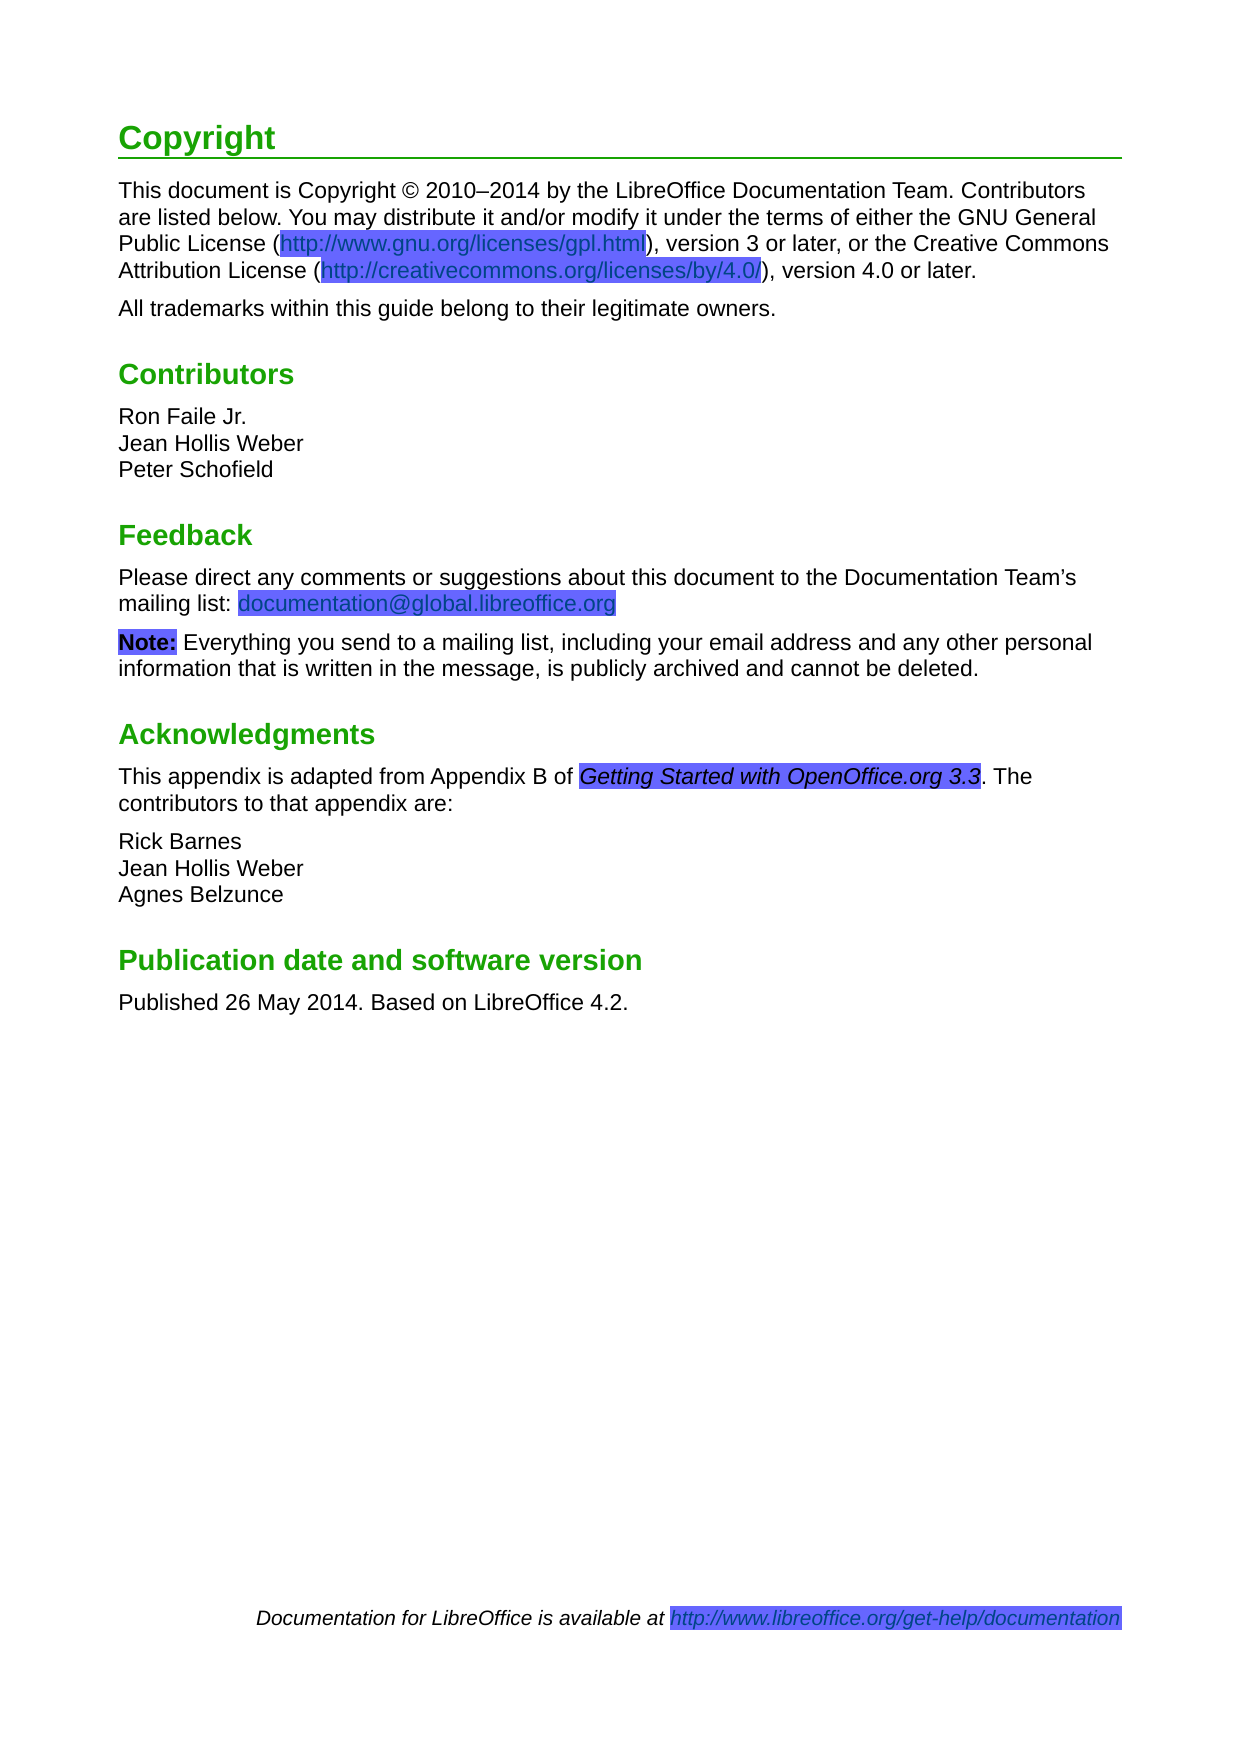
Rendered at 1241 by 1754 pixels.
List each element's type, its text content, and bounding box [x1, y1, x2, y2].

subtitle Acknowledgments [118, 717, 1122, 751]
text All trademarks within this guide belong to their legitimate owners. [118, 295, 1122, 322]
text Rick Barnes Jean Hollis Weber Agnes Belzunce [118, 828, 1122, 907]
text Please direct any comments or suggestions about this document to the Documentation Team’s mailing list: documentation@global.libreoffice.org [118, 564, 1122, 616]
text This document is Copyright © 2010–2014 by the LibreOffice Documentation Team. Contributors are listed below. You may distribute it and/or modify it under the terms of either the GNU General Public License (http://www.gnu.org/licenses/gpl.html), version 3 or later, or the Creative Commons Attribution License (http://creativecommons.org/licenses/by/4.0/), version 4.0 or later. [118, 177, 1122, 283]
text Note: Everything you send to a mailing list, including your email address and any other personal information that is written in the message, is publicly archived and cannot be deleted. [118, 629, 1122, 682]
text This appendix is adapted from Appendix B of Getting Started with OpenOffice.org 3.3. The contributors to that appendix are: [118, 763, 1122, 816]
subtitle Feedback [118, 518, 1122, 551]
subtitle Publication date and software version [118, 943, 1122, 976]
text Published 26 May 2014. Based on LibreOffice 4.2. [118, 989, 1122, 1015]
text Ron Faile Jr. Jean Hollis Weber Peter Schofield [118, 403, 1122, 482]
subtitle Copyright [118, 118, 1122, 157]
subtitle Contributors [118, 357, 1122, 391]
